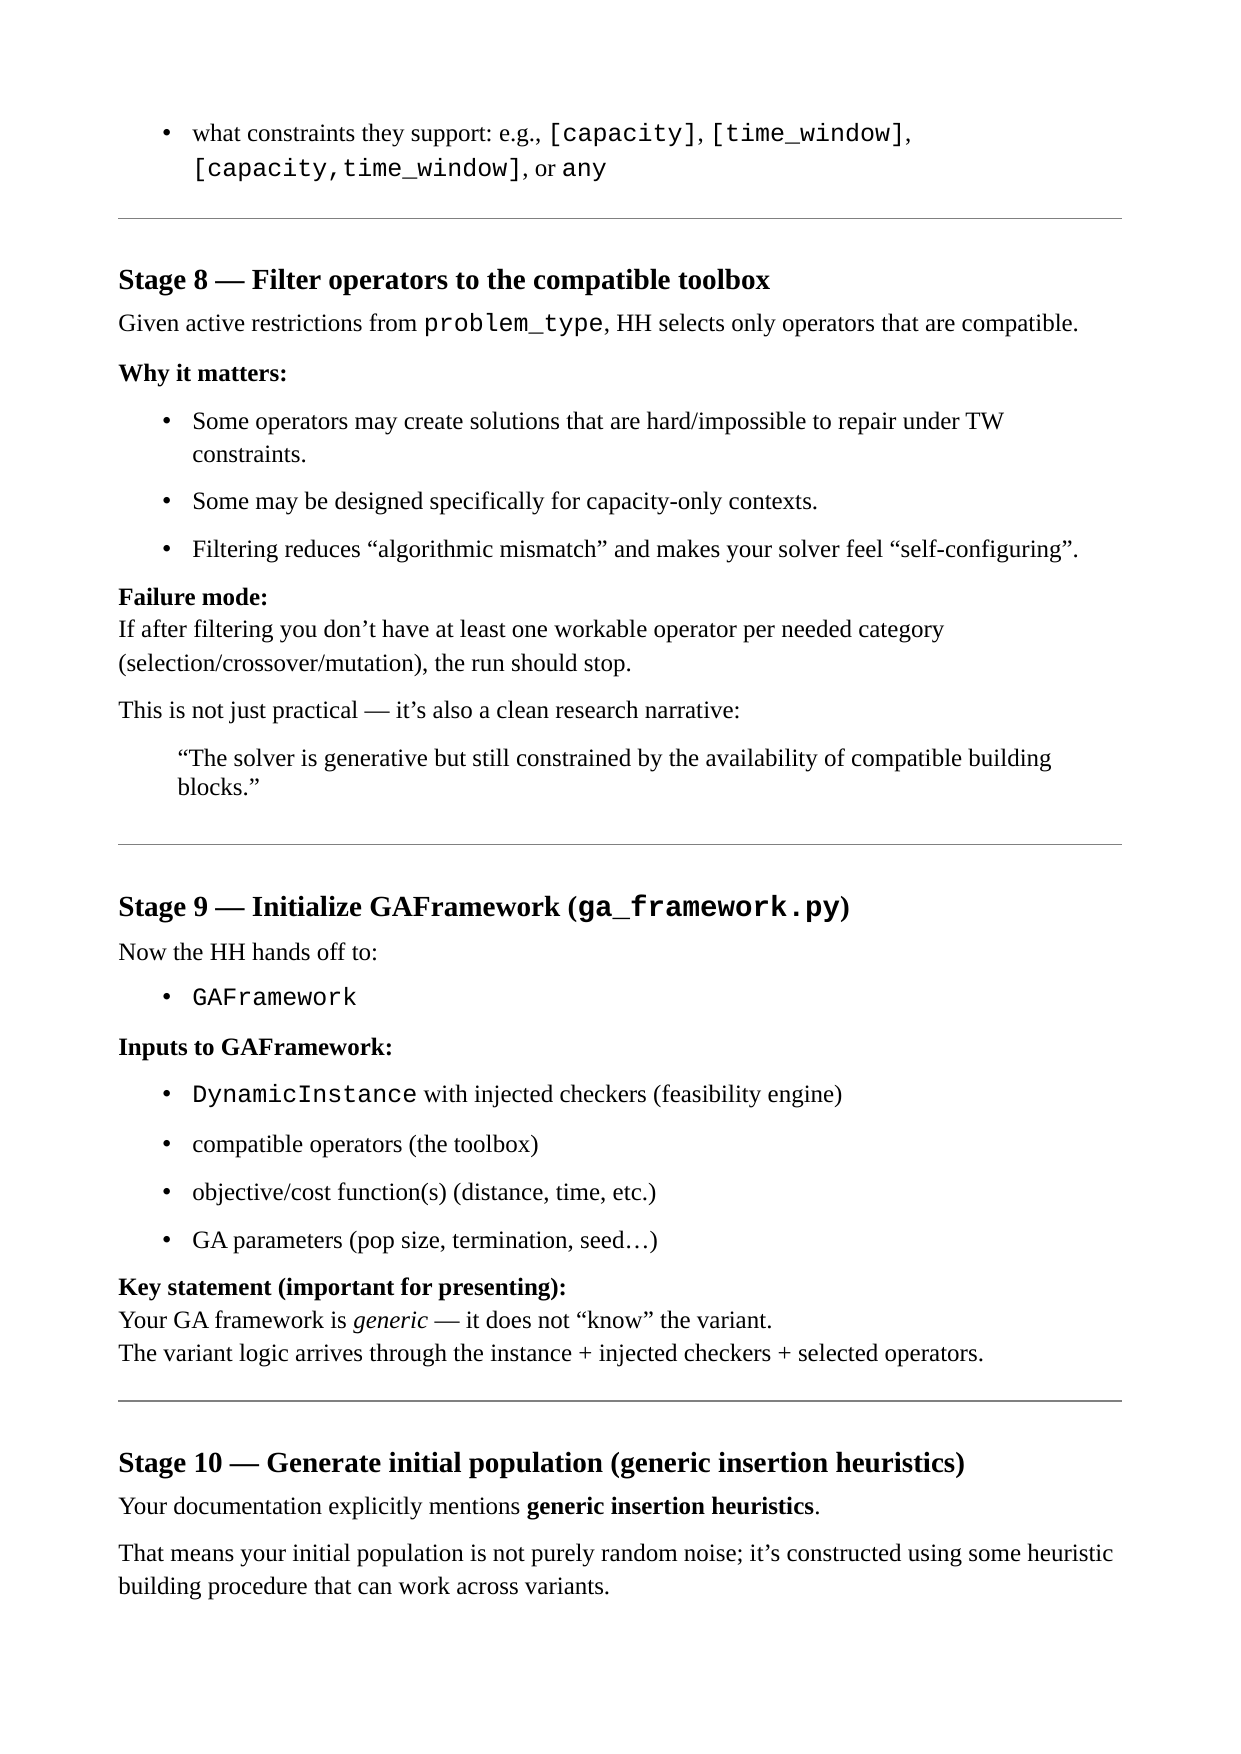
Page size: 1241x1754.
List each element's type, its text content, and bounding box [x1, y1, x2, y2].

text Inputs to GAFramework: [118, 1032, 1122, 1061]
text Given active restrictions from problem_type, HH selects only operators that are compatible. [118, 308, 1122, 339]
subtitle Stage 8 — Filter operators to the compatible toolbox [118, 262, 1122, 296]
text Key statement (important for presenting): Your GA framework is generic — it does not “know” the variant. The variant logic arrives through the instance + injected checkers + selected operators. [118, 1272, 1122, 1367]
subtitle Stage 9 — Initialize GAFramework (ga_framework.py) [118, 889, 1122, 925]
text “The solver is generative but still constrained by the availability of compatible building blocks.” [177, 743, 1063, 800]
list Some may be designed specifically for capacity-only contexts. [162, 486, 1122, 515]
list GA parameters (pop size, termination, seed…) [162, 1225, 1122, 1253]
list Filtering reduces “algorithmic mismatch” and makes your solver feel “self-configuring”. [162, 534, 1122, 563]
list Some operators may create solutions that are hard/impossible to repair under TW constraints. [162, 406, 1122, 467]
subtitle Stage 10 — Generate initial population (generic insertion heuristics) [118, 1445, 1122, 1478]
text That means your initial population is not purely random noise; it’s constructed using some heuristic building procedure that can work across variants. [118, 1538, 1122, 1600]
text This is not just practical — it’s also a clean research narrative: [118, 695, 1122, 724]
text Your documentation explicitly mentions generic insertion heuristics. [118, 1491, 1122, 1519]
text Failure mode: If after filtering you don’t have at least one workable operator per needed category (selection/crossover/mutation), the run should stop. [118, 582, 1122, 676]
list what constraints they support: e.g., [capacity], [time_window], [capacity,time_window], or any [162, 118, 1122, 184]
text Now the HH hands off to: [118, 937, 1122, 966]
list compatible operators (the toolbox) [162, 1129, 1122, 1158]
list DynamicInstance with injected checkers (feasibility engine) [162, 1079, 1122, 1110]
list GAFramework [162, 985, 1122, 1013]
list objective/cost function(s) (distance, time, etc.) [162, 1177, 1122, 1206]
text Why it matters: [118, 358, 1122, 387]
